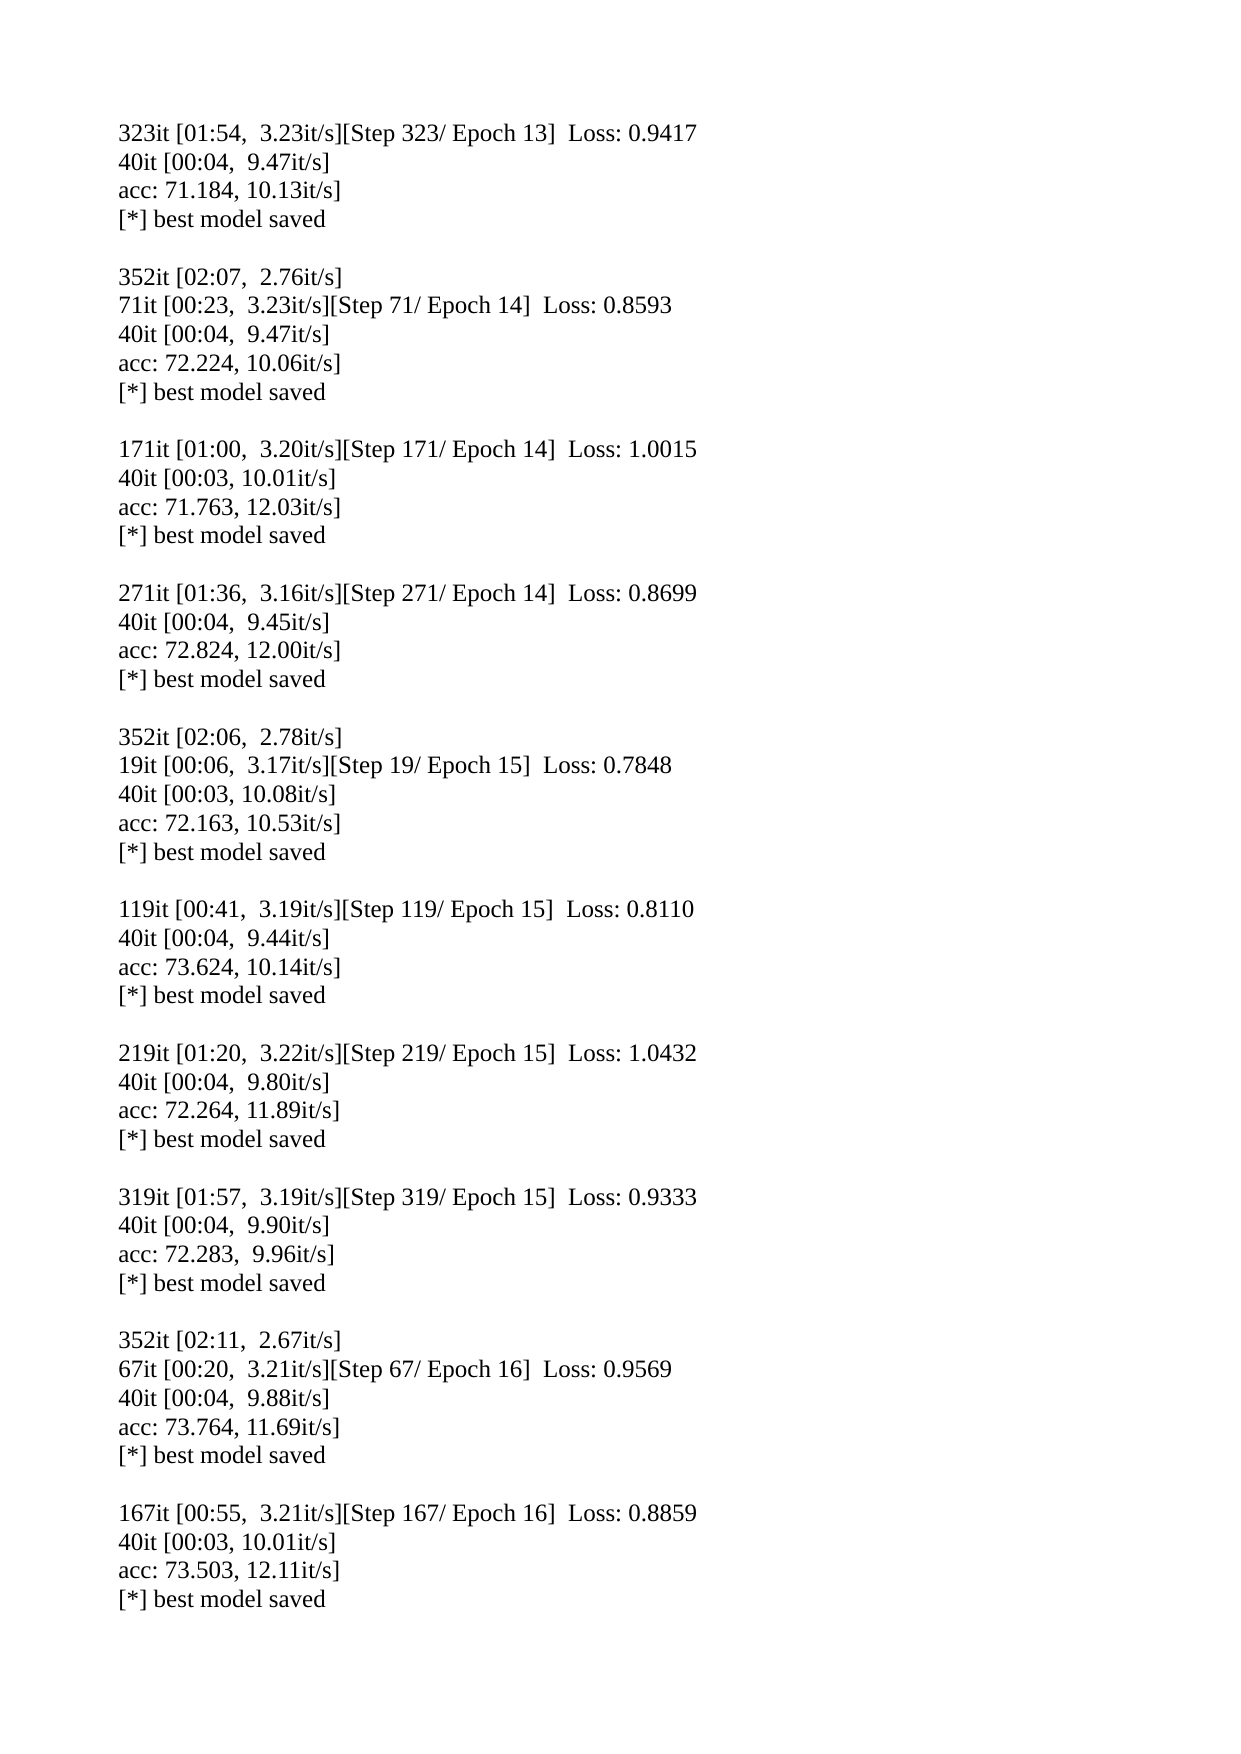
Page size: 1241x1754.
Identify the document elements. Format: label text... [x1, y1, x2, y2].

text acc: 73.764, 11.69it/s] [118, 1412, 1122, 1441]
text 40it [00:04, 9.80it/s] [118, 1067, 1122, 1096]
text [*] best model saved [118, 837, 1122, 866]
text acc: 71.184, 10.13it/s] [118, 176, 1122, 204]
text [*] best model saved [118, 664, 1122, 693]
text 167it [00:55, 3.21it/s][Step 167/ Epoch 16] Loss: 0.8859 [118, 1498, 1122, 1527]
text 40it [00:04, 9.44it/s] [118, 923, 1122, 952]
text [*] best model saved [118, 1268, 1122, 1297]
text acc: 73.624, 10.14it/s] [118, 952, 1122, 981]
text 40it [00:03, 10.01it/s] [118, 463, 1122, 492]
text [*] best model saved [118, 1124, 1122, 1153]
text acc: 71.763, 12.03it/s] [118, 492, 1122, 521]
text 40it [00:03, 10.01it/s] [118, 1527, 1122, 1556]
text 40it [00:04, 9.90it/s] [118, 1211, 1122, 1239]
text 319it [01:57, 3.19it/s][Step 319/ Epoch 15] Loss: 0.9333 [118, 1182, 1122, 1211]
text [*] best model saved [118, 204, 1122, 233]
text 71it [00:23, 3.23it/s][Step 71/ Epoch 14] Loss: 0.8593 [118, 291, 1122, 319]
text 352it [02:06, 2.78it/s] [118, 722, 1122, 751]
text acc: 72.264, 11.89it/s] [118, 1096, 1122, 1124]
text 40it [00:04, 9.88it/s] [118, 1383, 1122, 1412]
text acc: 72.824, 12.00it/s] [118, 636, 1122, 664]
text 19it [00:06, 3.17it/s][Step 19/ Epoch 15] Loss: 0.7848 [118, 751, 1122, 779]
text 323it [01:54, 3.23it/s][Step 323/ Epoch 13] Loss: 0.9417 [118, 118, 1122, 147]
text 271it [01:36, 3.16it/s][Step 271/ Epoch 14] Loss: 0.8699 [118, 578, 1122, 607]
text 119it [00:41, 3.19it/s][Step 119/ Epoch 15] Loss: 0.8110 [118, 894, 1122, 923]
text [*] best model saved [118, 377, 1122, 406]
text 352it [02:07, 2.76it/s] [118, 262, 1122, 291]
text 171it [01:00, 3.20it/s][Step 171/ Epoch 14] Loss: 1.0015 [118, 434, 1122, 463]
text acc: 72.224, 10.06it/s] [118, 348, 1122, 377]
text 40it [00:04, 9.45it/s] [118, 607, 1122, 636]
text [*] best model saved [118, 1584, 1122, 1613]
text 40it [00:04, 9.47it/s] [118, 147, 1122, 176]
text [*] best model saved [118, 521, 1122, 549]
text [*] best model saved [118, 1441, 1122, 1469]
text 40it [00:04, 9.47it/s] [118, 319, 1122, 348]
text acc: 72.283, 9.96it/s] [118, 1239, 1122, 1268]
text 352it [02:11, 2.67it/s] [118, 1326, 1122, 1354]
text 67it [00:20, 3.21it/s][Step 67/ Epoch 16] Loss: 0.9569 [118, 1354, 1122, 1383]
text acc: 73.503, 12.11it/s] [118, 1556, 1122, 1584]
text acc: 72.163, 10.53it/s] [118, 808, 1122, 837]
text 219it [01:20, 3.22it/s][Step 219/ Epoch 15] Loss: 1.0432 [118, 1038, 1122, 1067]
text [*] best model saved [118, 981, 1122, 1009]
text 40it [00:03, 10.08it/s] [118, 779, 1122, 808]
